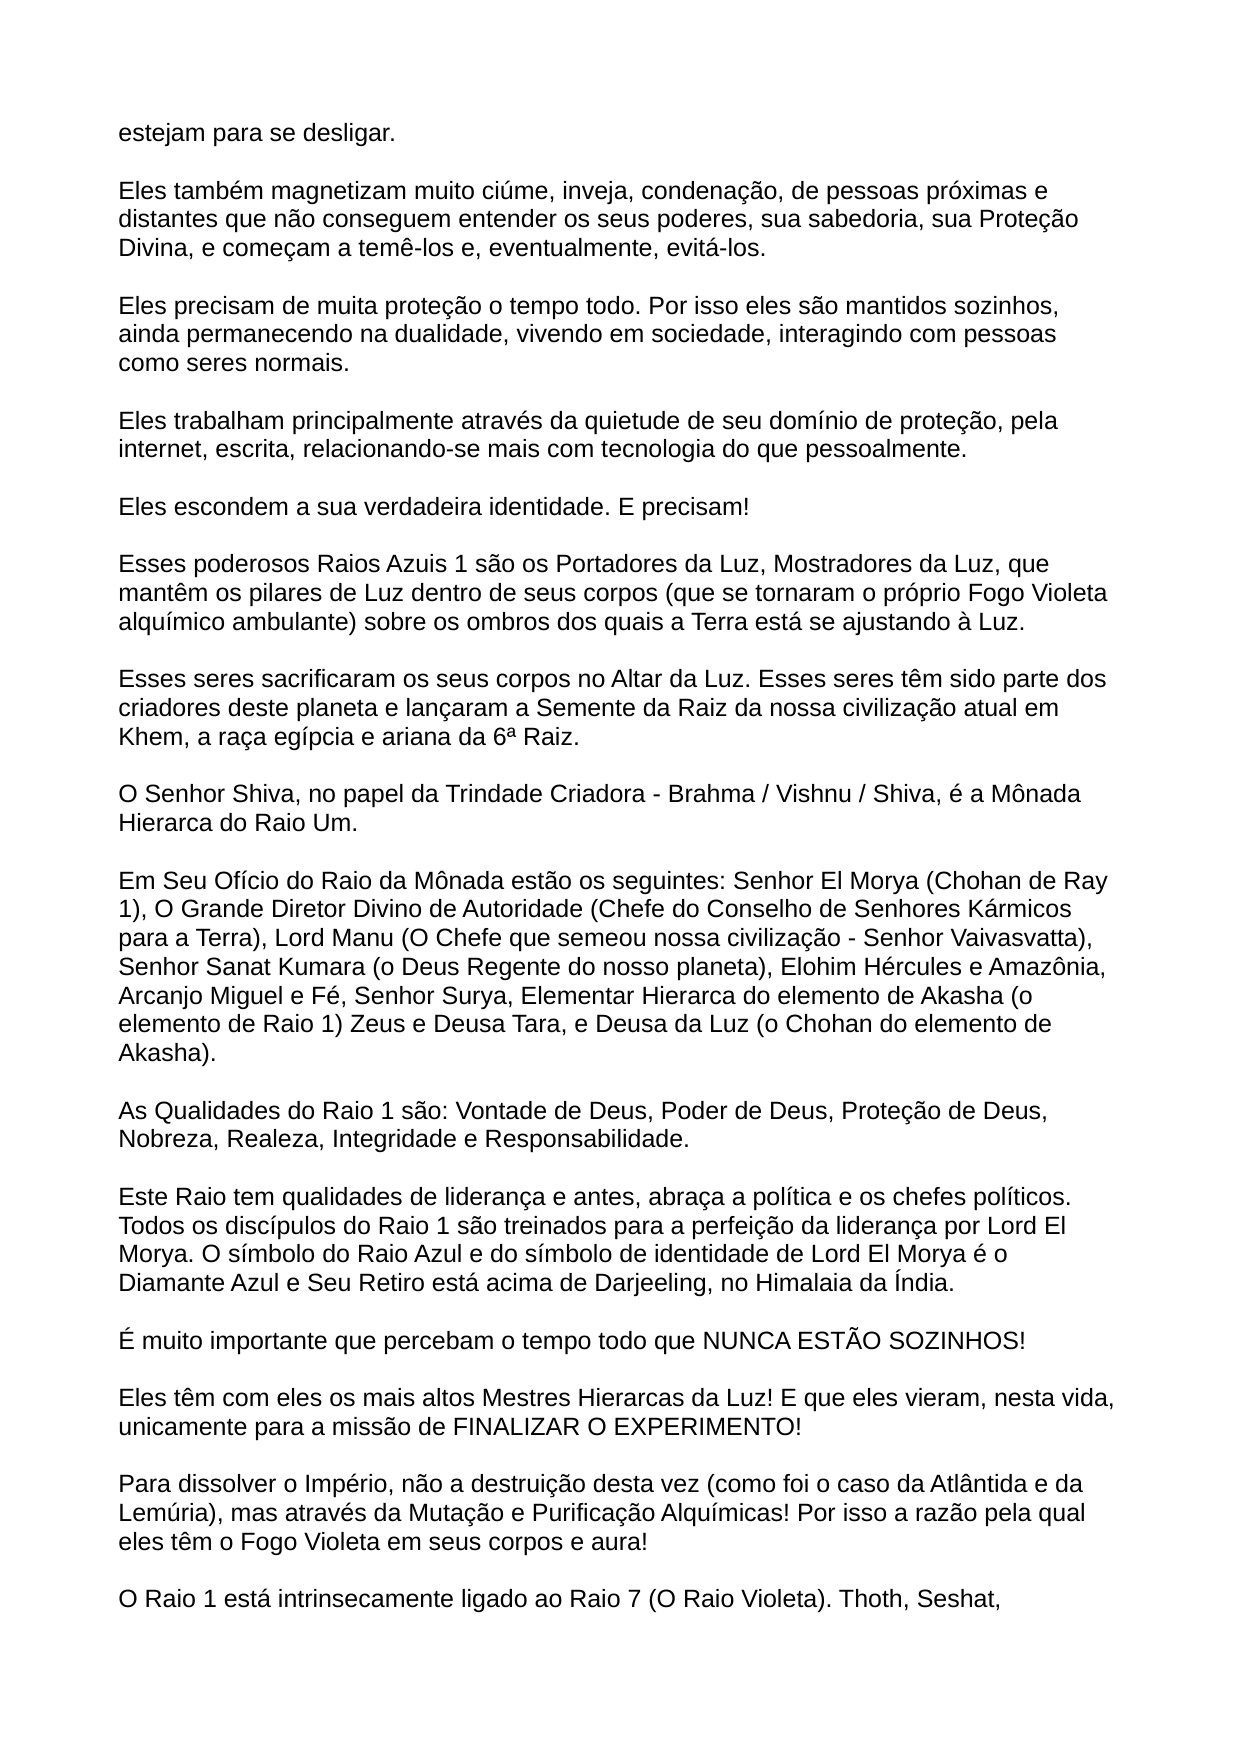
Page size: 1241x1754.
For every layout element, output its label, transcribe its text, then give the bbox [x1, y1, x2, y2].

text estejam para se desligar. Eles também magnetizam muito ciúme, inveja, condenação, de pessoas próximas e distantes que não conseguem entender os seus poderes, sua sabedoria, sua Proteção Divina, e começam a temê-los e, eventualmente, evitá-los. Eles precisam de muita proteção o tempo todo. Por isso eles são mantidos sozinhos, ainda permanecendo na dualidade, vivendo em sociedade, interagindo com pessoas como seres normais. Eles trabalham principalmente através da quietude de seu domínio de proteção, pela internet, escrita, relacionando-se mais com tecnologia do que pessoalmente. Eles escondem a sua verdadeira identidade. E precisam! Esses poderosos Raios Azuis 1 são os Portadores da Luz, Mostradores da Luz, que mantêm os pilares de Luz dentro de seus corpos (que se tornaram o próprio Fogo Violeta alquímico ambulante) sobre os ombros dos quais a Terra está se ajustando à Luz. Esses seres sacrificaram os seus corpos no Altar da Luz. Esses seres têm sido parte dos criadores deste planeta e lançaram a Semente da Raiz da nossa civilização atual em Khem, a raça egípcia e ariana da 6ª Raiz. O Senhor Shiva, no papel da Trindade Criadora - Brahma / Vishnu / Shiva, é a Mônada Hierarca do Raio Um. Em Seu Ofício do Raio da Mônada estão os seguintes: Senhor El Morya (Chohan de Ray 1), O Grande Diretor Divino de Autoridade (Chefe do Conselho de Senhores Kármicos para a Terra), Lord Manu (O Chefe que semeou nossa civilização - Senhor Vaivasvatta), Senhor Sanat Kumara (o Deus Regente do nosso planeta), Elohim Hércules e Amazônia, Arcanjo Miguel e Fé, Senhor Surya, Elementar Hierarca do elemento de Akasha (o elemento de Raio 1) Zeus e Deusa Tara, e Deusa da Luz (o Chohan do elemento de Akasha). As Qualidades do Raio 1 são: Vontade de Deus, Poder de Deus, Proteção de Deus, Nobreza, Realeza, Integridade e Responsabilidade. Este Raio tem qualidades de liderança e antes, abraça a política e os chefes políticos. Todos os discípulos do Raio 1 são treinados para a perfeição da liderança por Lord El Morya. O símbolo do Raio Azul e do símbolo de identidade de Lord El Morya é o Diamante Azul e Seu Retiro está acima de Darjeeling, no Himalaia da Índia. É muito importante que percebam o tempo todo que NUNCA ESTÃO SOZINHOS! Eles têm com eles os mais altos Mestres Hierarcas da Luz! E que eles vieram, nesta vida, unicamente para a missão de FINALIZAR O EXPERIMENTO! Para dissolver o Império, não a destruição desta vez (como foi o caso da Atlântida e da Lemúria), mas através da Mutação e Purificação Alquímicas! Por isso a razão pela qual eles têm o Fogo Violeta em seus corpos e aura! O Raio 1 está intrinsecamente ligado ao Raio 7 (O Raio Violeta). Thoth, Seshat, [118, 118, 1122, 1613]
